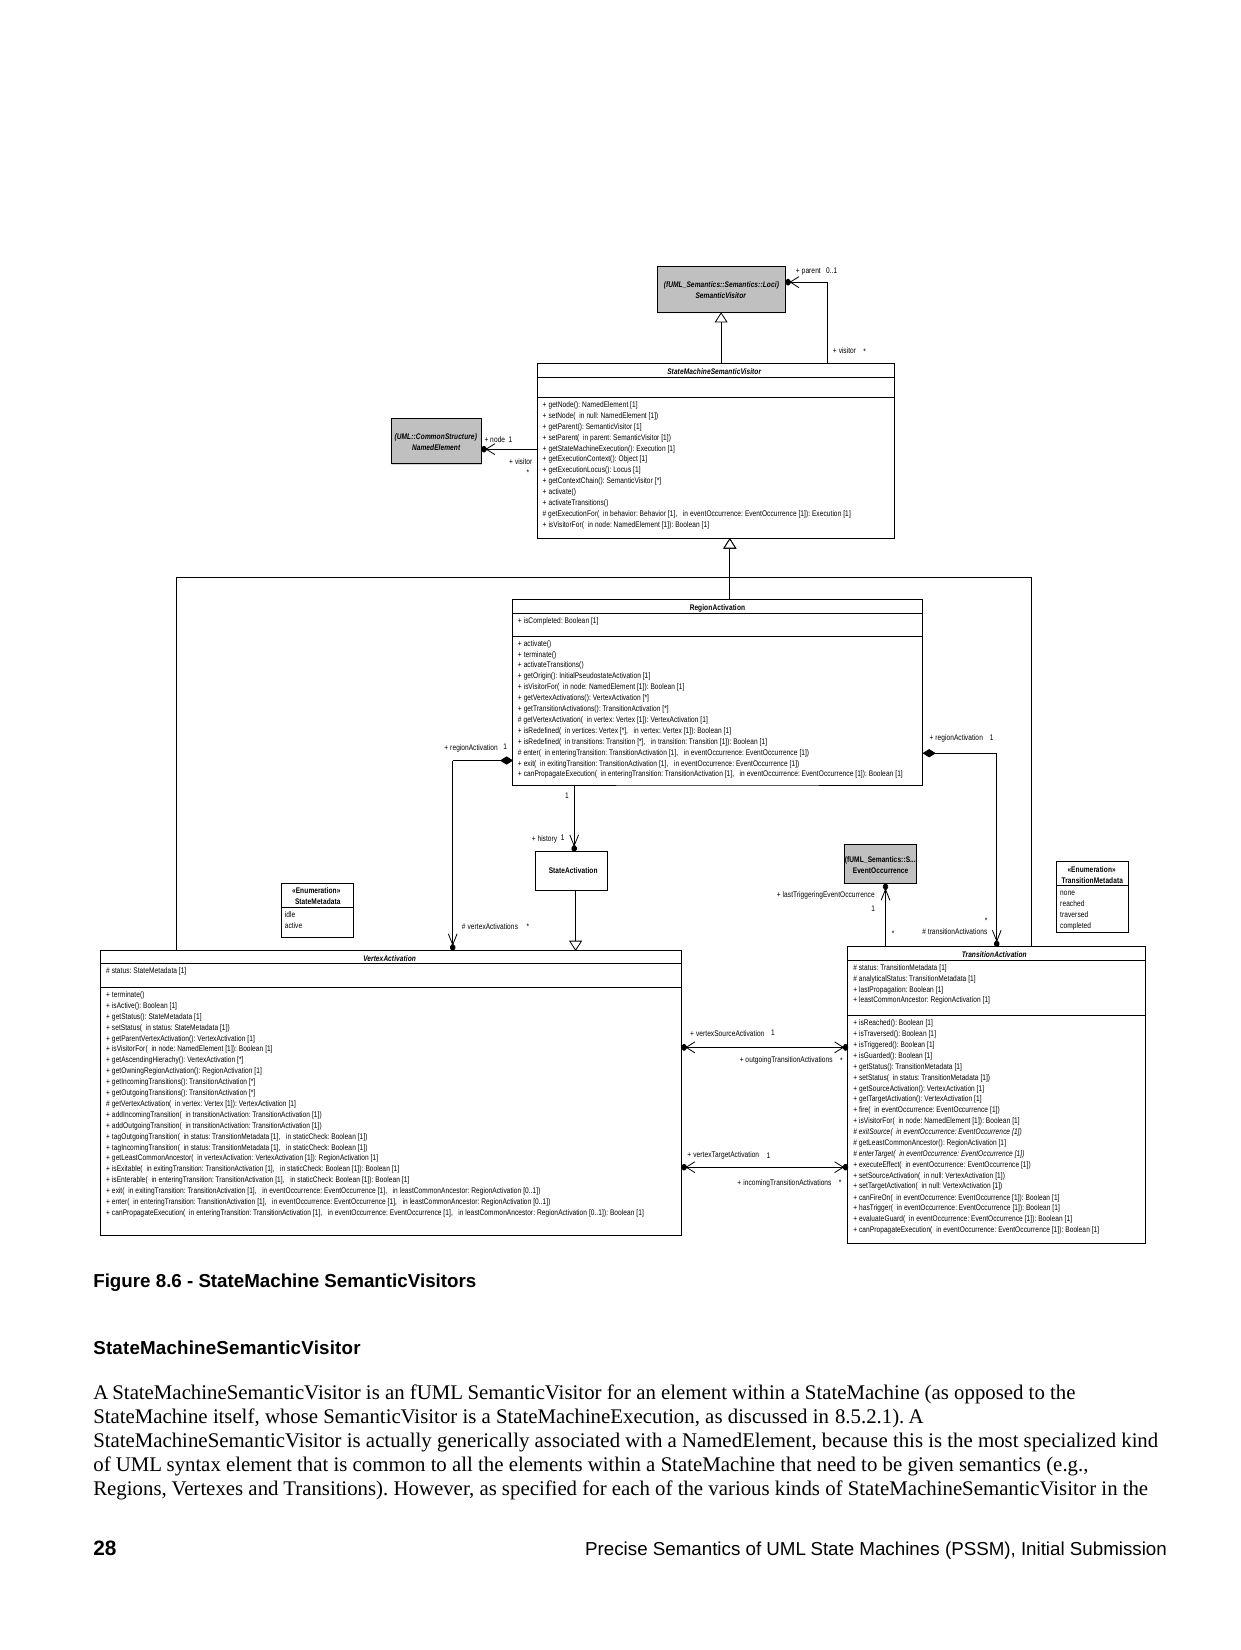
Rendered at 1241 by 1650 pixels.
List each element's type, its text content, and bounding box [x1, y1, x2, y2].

subtitle StateMachineSemanticVisitor [93, 1337, 1164, 1358]
text Figure 8.6 - StateMachine SemanticVisitors [93, 1269, 1164, 1291]
text A StateMachineSemanticVisitor is an fUML SemanticVisitor for an element within a StateMachine (as opposed to the StateMachine itself, whose SemanticVisitor is a StateMachineExecution, as discussed in 8.5.2.1). A StateMachineSemanticVisitor is actually generically associated with a NamedElement, because this is the most specialized kind of UML syntax element that is common to all the elements within a StateMachine that need to be given semantics (e.g., Regions, Vertexes and Transitions). However, as specified for each of the various kinds of StateMachineSemanticVisitor in the [93, 1379, 1164, 1500]
